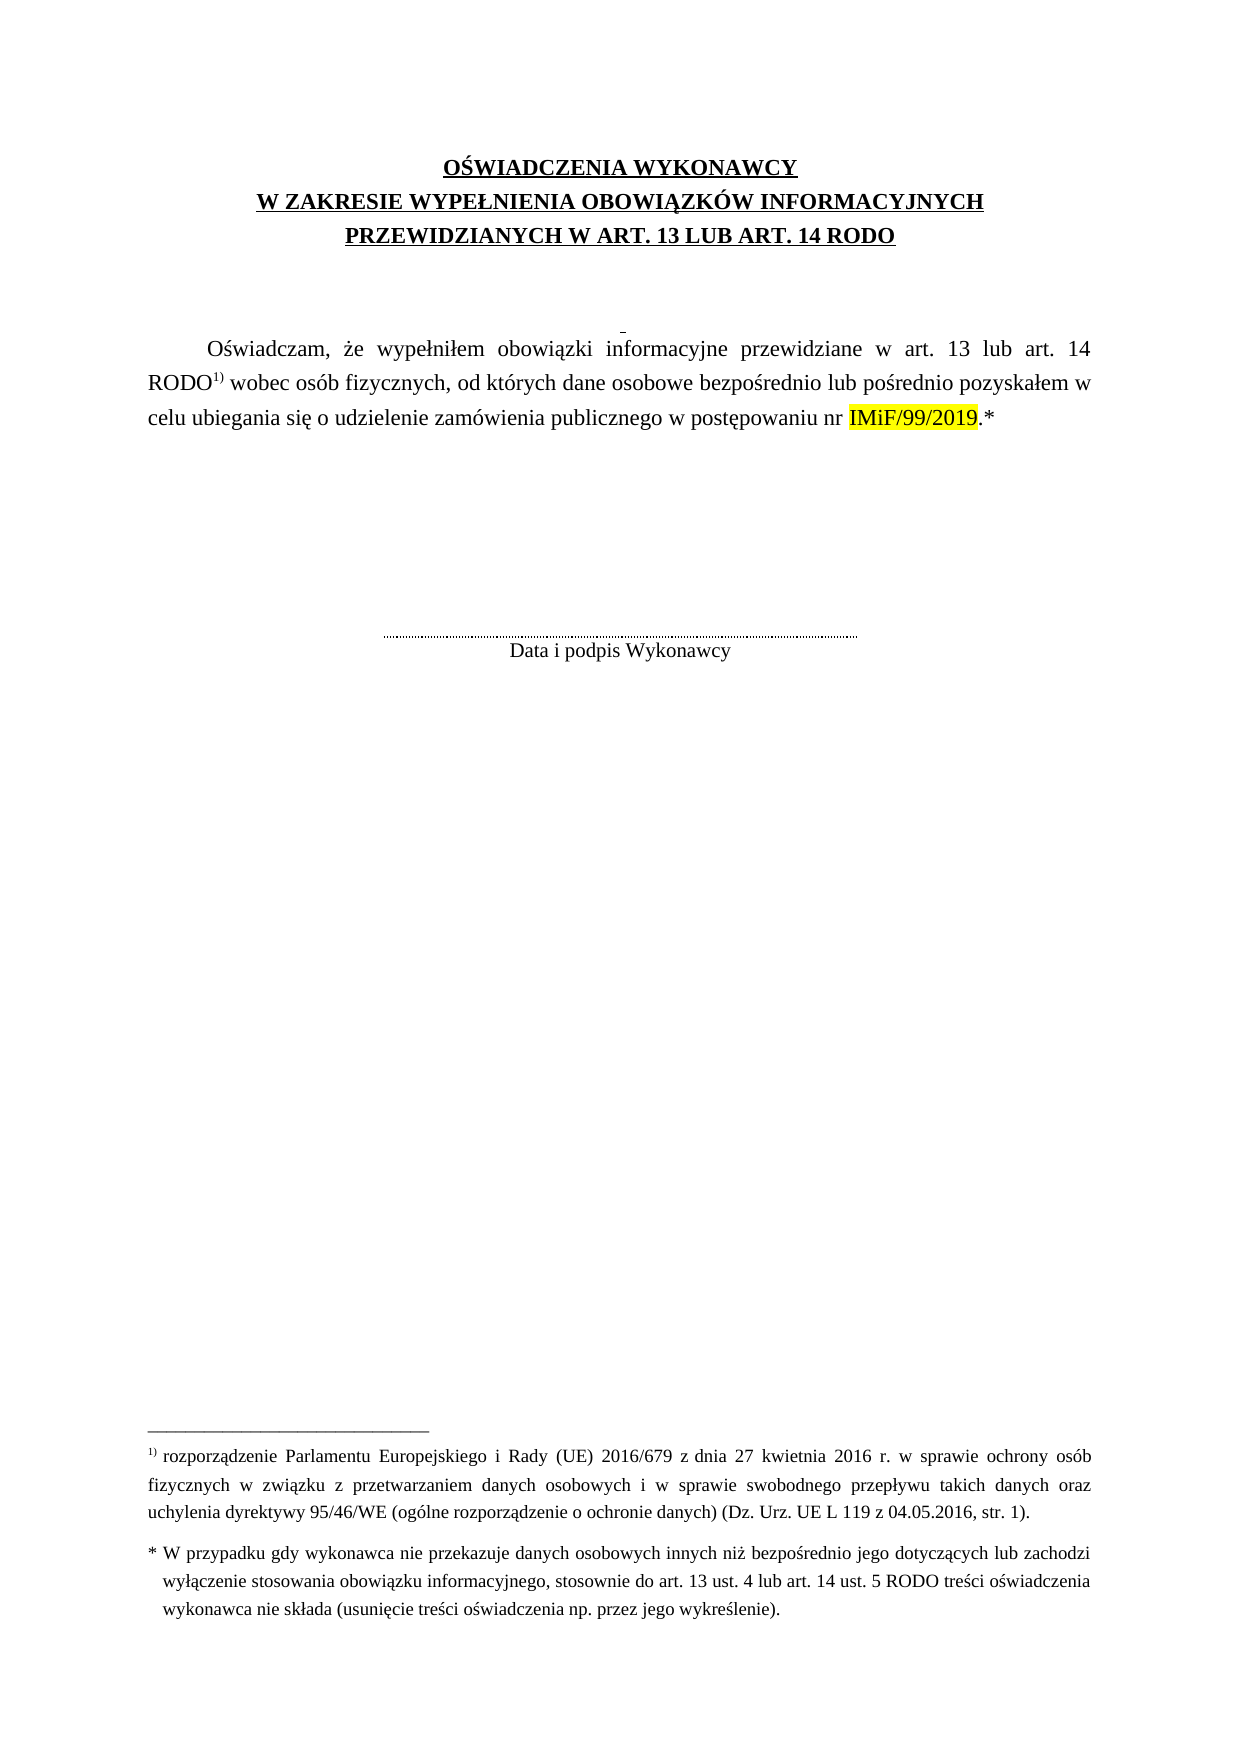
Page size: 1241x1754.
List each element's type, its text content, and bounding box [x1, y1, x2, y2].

table_cell Data i podpis Wykonawcy [384, 636, 856, 662]
text W ZAKRESIE WYPEŁNIENIA OBOWIĄZKÓW INFORMACYJNYCH [148, 188, 1092, 214]
text Oświadczam, że wypełniłem obowiązki informacyjne przewidziane w art. 13 lub art. 14 RODO1) wobec osób fizycznych, od których dane osobowe bezpośrednio lub pośrednio pozyskałem w celu ubiegania się o udzielenie zamówienia publicznego w postępowaniu nr IMiF/99/2019.* [148, 335, 1092, 430]
text 1) rozporządzenie Parlamentu Europejskiego i Rady (UE) 2016/679 z dnia 27 kwietnia 2016 r. w sprawie ochrony osób fizycznych w związku z przetwarzaniem danych osobowych i w sprawie swobodnego przepływu takich danych oraz uchylenia dyrektywy 95/46/WE (ogólne rozporządzenie o ochronie danych) (Dz. Urz. UE L 119 z 04.05.2016, str. 1). [148, 1445, 1092, 1523]
text PRZEWIDZIANYCH W ART. 13 LUB ART. 14 RODO [148, 222, 1092, 248]
table_header [384, 608, 856, 636]
text * W przypadku gdy wykonawca nie przekazuje danych osobowych innych niż bezpośrednio jego dotyczących lub zachodzi wyłączenie stosowania obowiązku informacyjnego, stosownie do art. 13 ust. 4 lub art. 14 ust. 5 RODO treści oświadczenia wykonawca nie składa (usunięcie treści oświadczenia np. przez jego wykreślenie). [148, 1542, 1092, 1619]
text ______________________________ [148, 1413, 1092, 1435]
text OŚWIADCZENIA WYKONAWCY [148, 154, 1092, 180]
